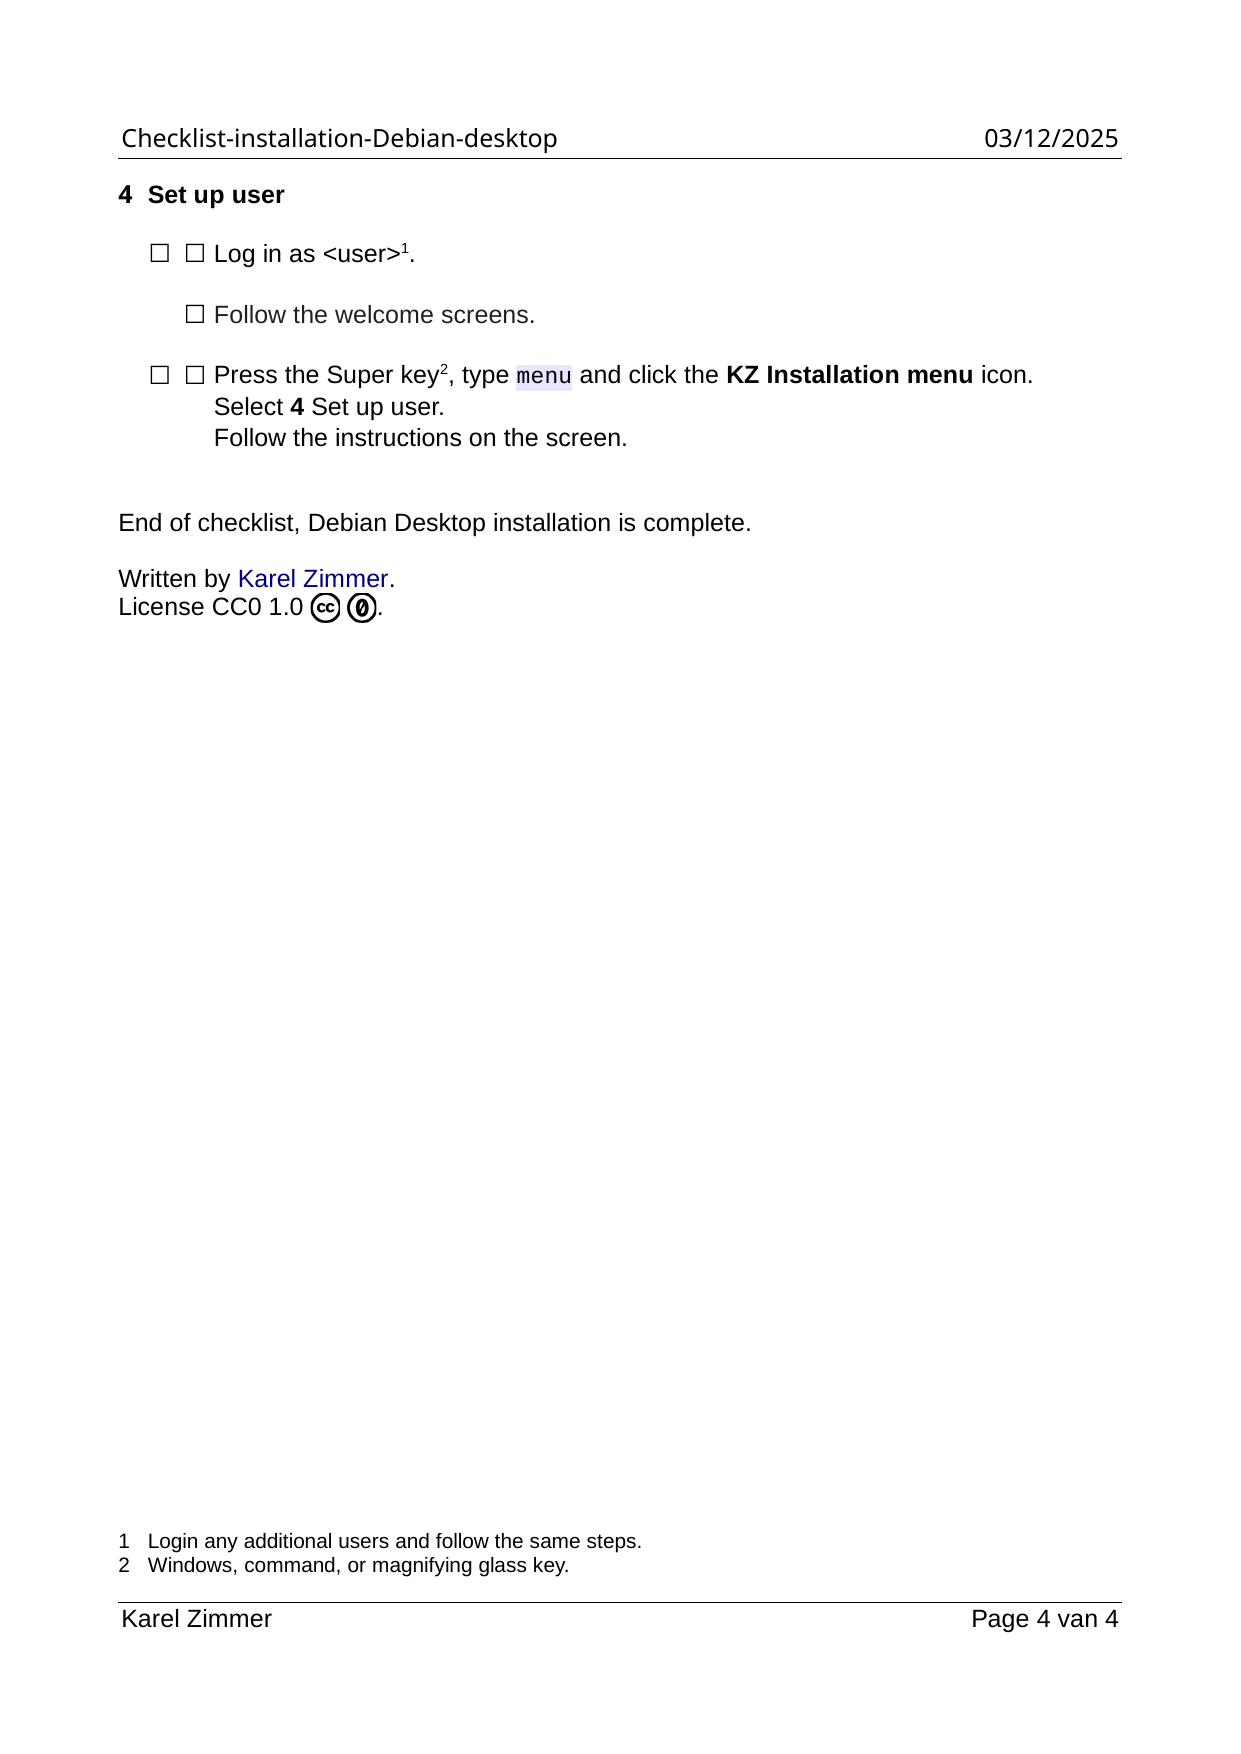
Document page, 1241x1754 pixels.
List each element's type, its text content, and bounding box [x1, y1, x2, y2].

text . [377, 593, 1122, 622]
table_cell [118, 392, 142, 422]
table_cell [177, 423, 213, 453]
table_cell [118, 360, 142, 392]
table_cell Follow the welcome screens. [213, 300, 1122, 330]
text License CC0 1.0 [118, 593, 310, 622]
table_cell [177, 269, 213, 300]
table_cell [118, 269, 142, 300]
table_cell ☐ [177, 300, 213, 330]
picture [310, 593, 340, 623]
table_cell [177, 330, 213, 360]
table_cell [118, 300, 142, 330]
table_cell [177, 392, 213, 422]
table_cell Press the Super key, type menu and click the KZ Installation menu icon. [213, 360, 1122, 392]
table_cell Select 4 Set up user. [213, 392, 1122, 422]
table_cell ☐ [142, 360, 177, 392]
text End of checklist, Debian Desktop installation is complete. [118, 509, 1122, 537]
table_header [118, 239, 142, 269]
table_cell [142, 392, 177, 422]
text Written by Karel Zimmer. [118, 565, 1122, 593]
table_cell [213, 269, 1122, 300]
table_header Log in as <user>. [213, 239, 1122, 269]
table_header ☐ [177, 239, 213, 269]
table_cell [118, 423, 142, 453]
table_cell [142, 300, 177, 330]
table_cell [142, 330, 177, 360]
picture [347, 593, 377, 623]
list Set up user [118, 177, 1122, 211]
table_cell [142, 269, 177, 300]
table_cell ☐ [177, 360, 213, 392]
table_cell Follow the instructions on the screen. [213, 423, 1122, 453]
table_cell [142, 423, 177, 453]
table_header ☐ [142, 239, 177, 269]
table_cell [118, 330, 142, 360]
table_cell [213, 330, 1122, 360]
